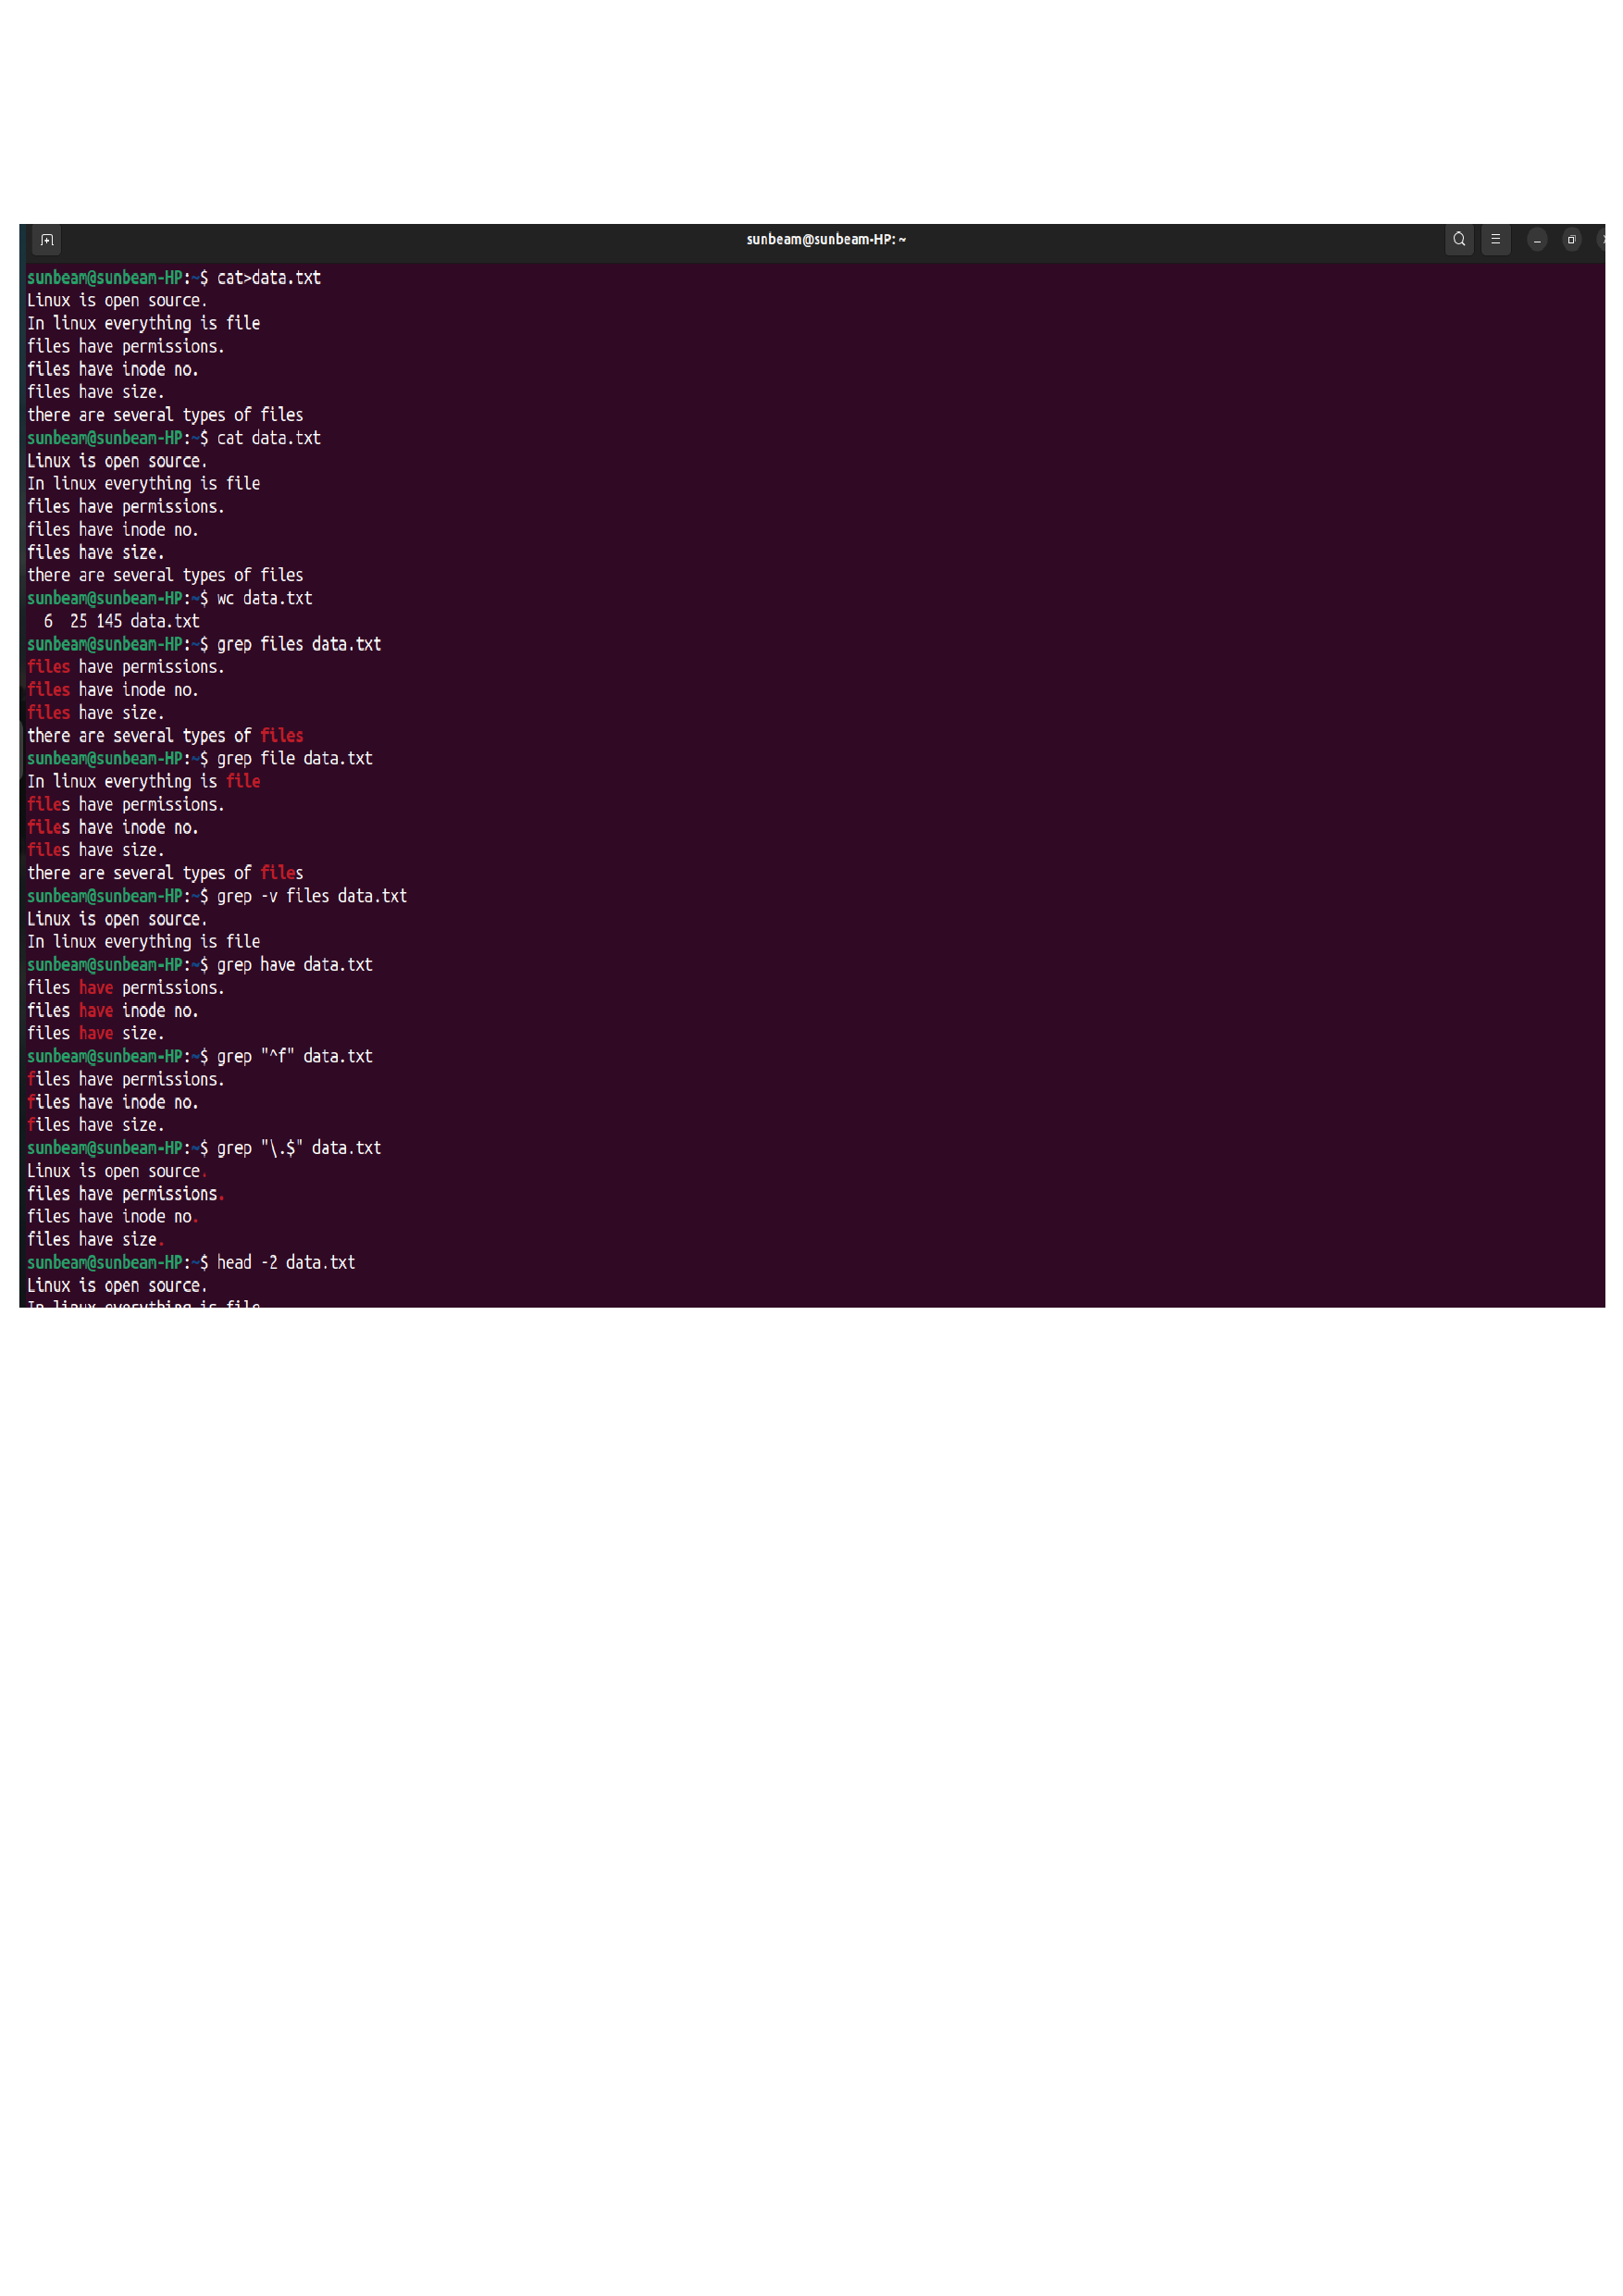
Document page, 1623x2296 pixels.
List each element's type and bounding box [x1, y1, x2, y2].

picture [19, 224, 1605, 1308]
